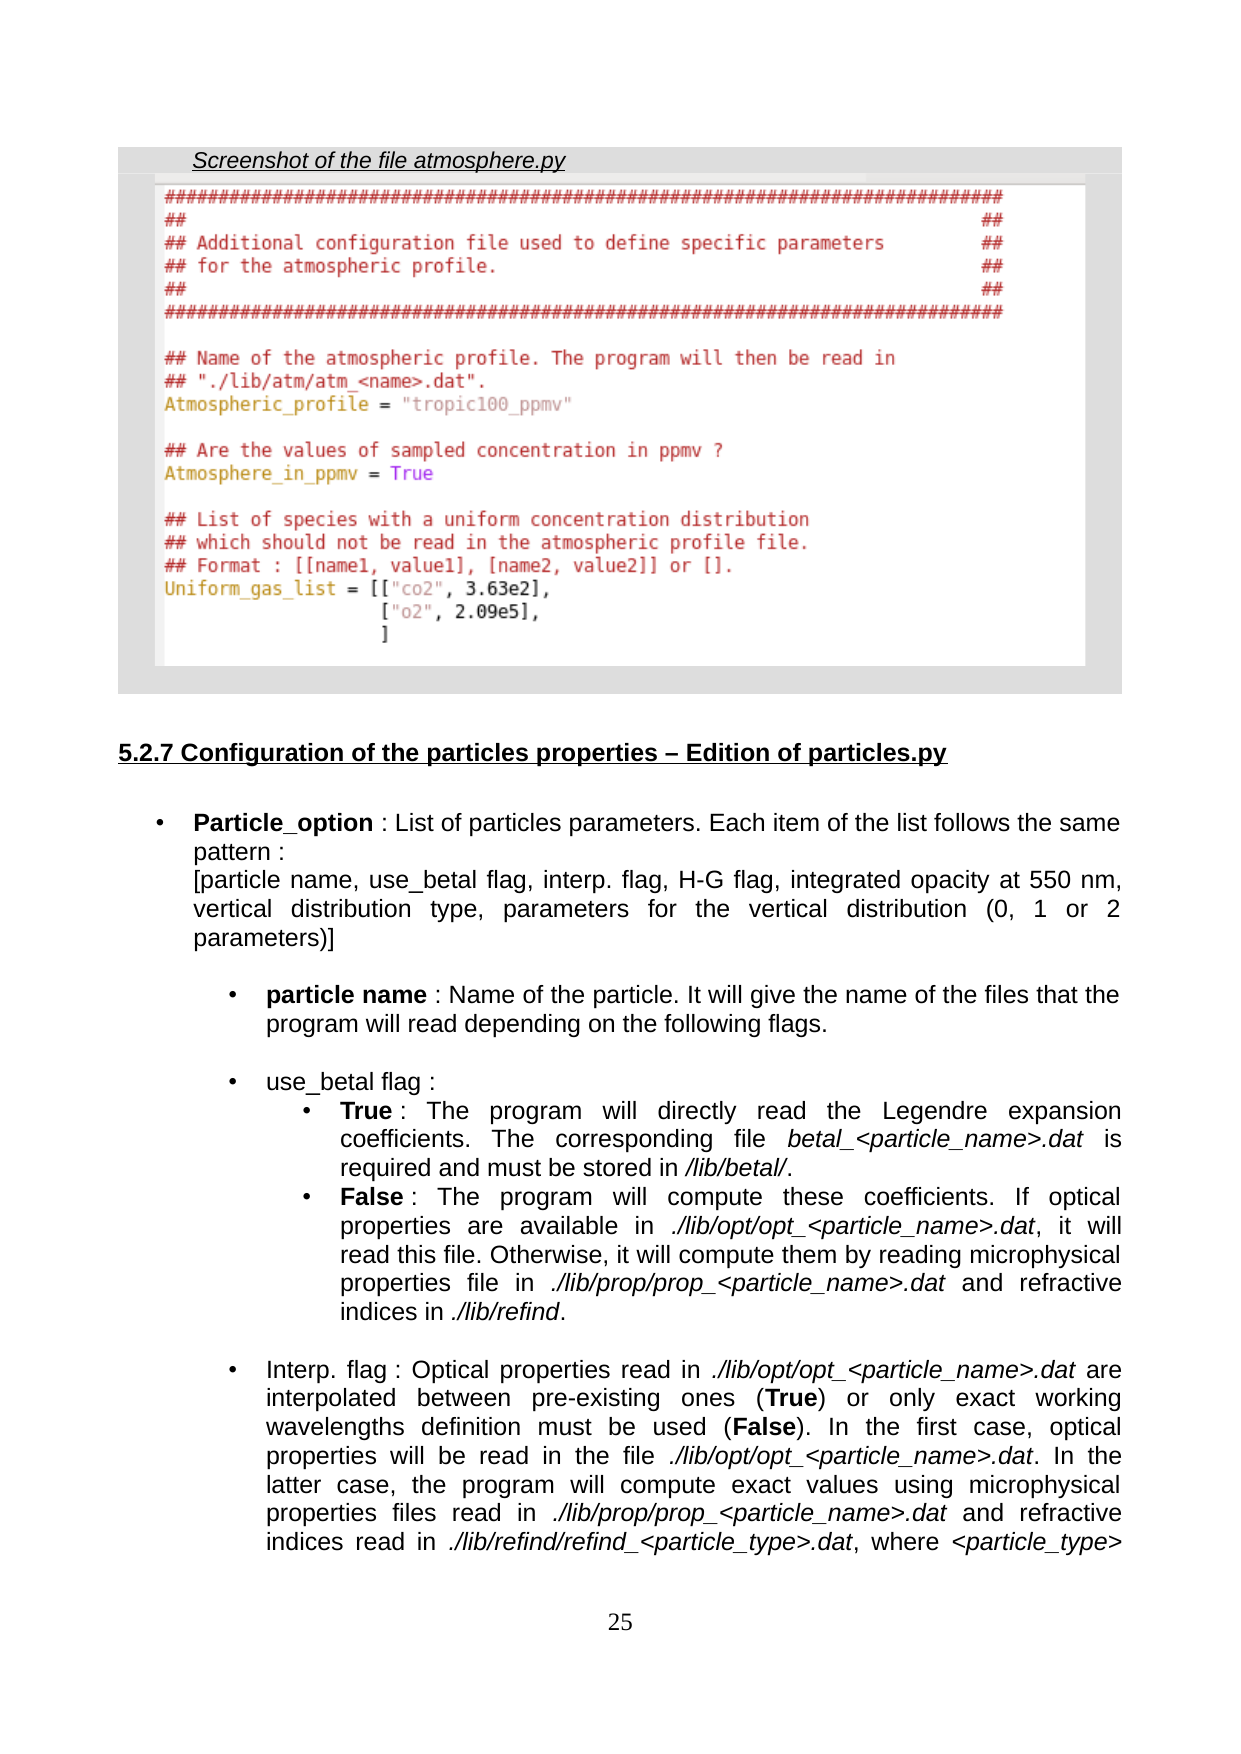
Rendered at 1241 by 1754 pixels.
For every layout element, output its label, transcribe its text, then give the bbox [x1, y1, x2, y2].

list Interp. flag : Optical properties read in ./lib/opt/opt_<particle_name>.dat are interpolated between pre-existing ones (True) or only exact working wavelengths definition must be used (False). In the first case, optical properties will be read in the file ./lib/opt/opt_<particle_name>.dat. In the latter case, the program will compute exact values using microphysical properties files read in ./lib/prop/prop_<particle_name>.dat and refractive indices read in ./lib/refind/refind_<particle_type>.dat, where <particle_type> [228, 1354, 1122, 1556]
subtitle 5.2.7 Configuration of the particles properties – Edition of particles.py [118, 738, 1122, 767]
list True : The program will directly read the Legendre expansion coefficients. The corresponding file betal_<particle_name>.dat is required and must be stored in /lib/betal/. [302, 1096, 1122, 1182]
list False : The program will compute these coefficients. If optical properties are available in ./lib/opt/opt_<particle_name>.dat, it will read this file. Otherwise, it will compute them by reading microphysical properties file in ./lib/prop/prop_<particle_name>.dat and refractive indices in ./lib/refind. [302, 1182, 1122, 1326]
picture [154, 173, 1086, 666]
list [particle name, use_betal flag, interp. flag, H-G flag, integrated opacity at 550 nm, vertical distribution type, parameters for the vertical distribution (0, 1 or 2 parameters)] [156, 865, 1122, 952]
list Particle_option : List of particles parameters. Each item of the list follows the same pattern : [156, 808, 1122, 865]
list use_betal flag : [228, 1067, 1122, 1096]
list particle name : Name of the particle. It will give the name of the files that the program will read depending on the following flags. [228, 980, 1122, 1038]
text Screenshot of the file atmosphere.py [118, 147, 1122, 173]
